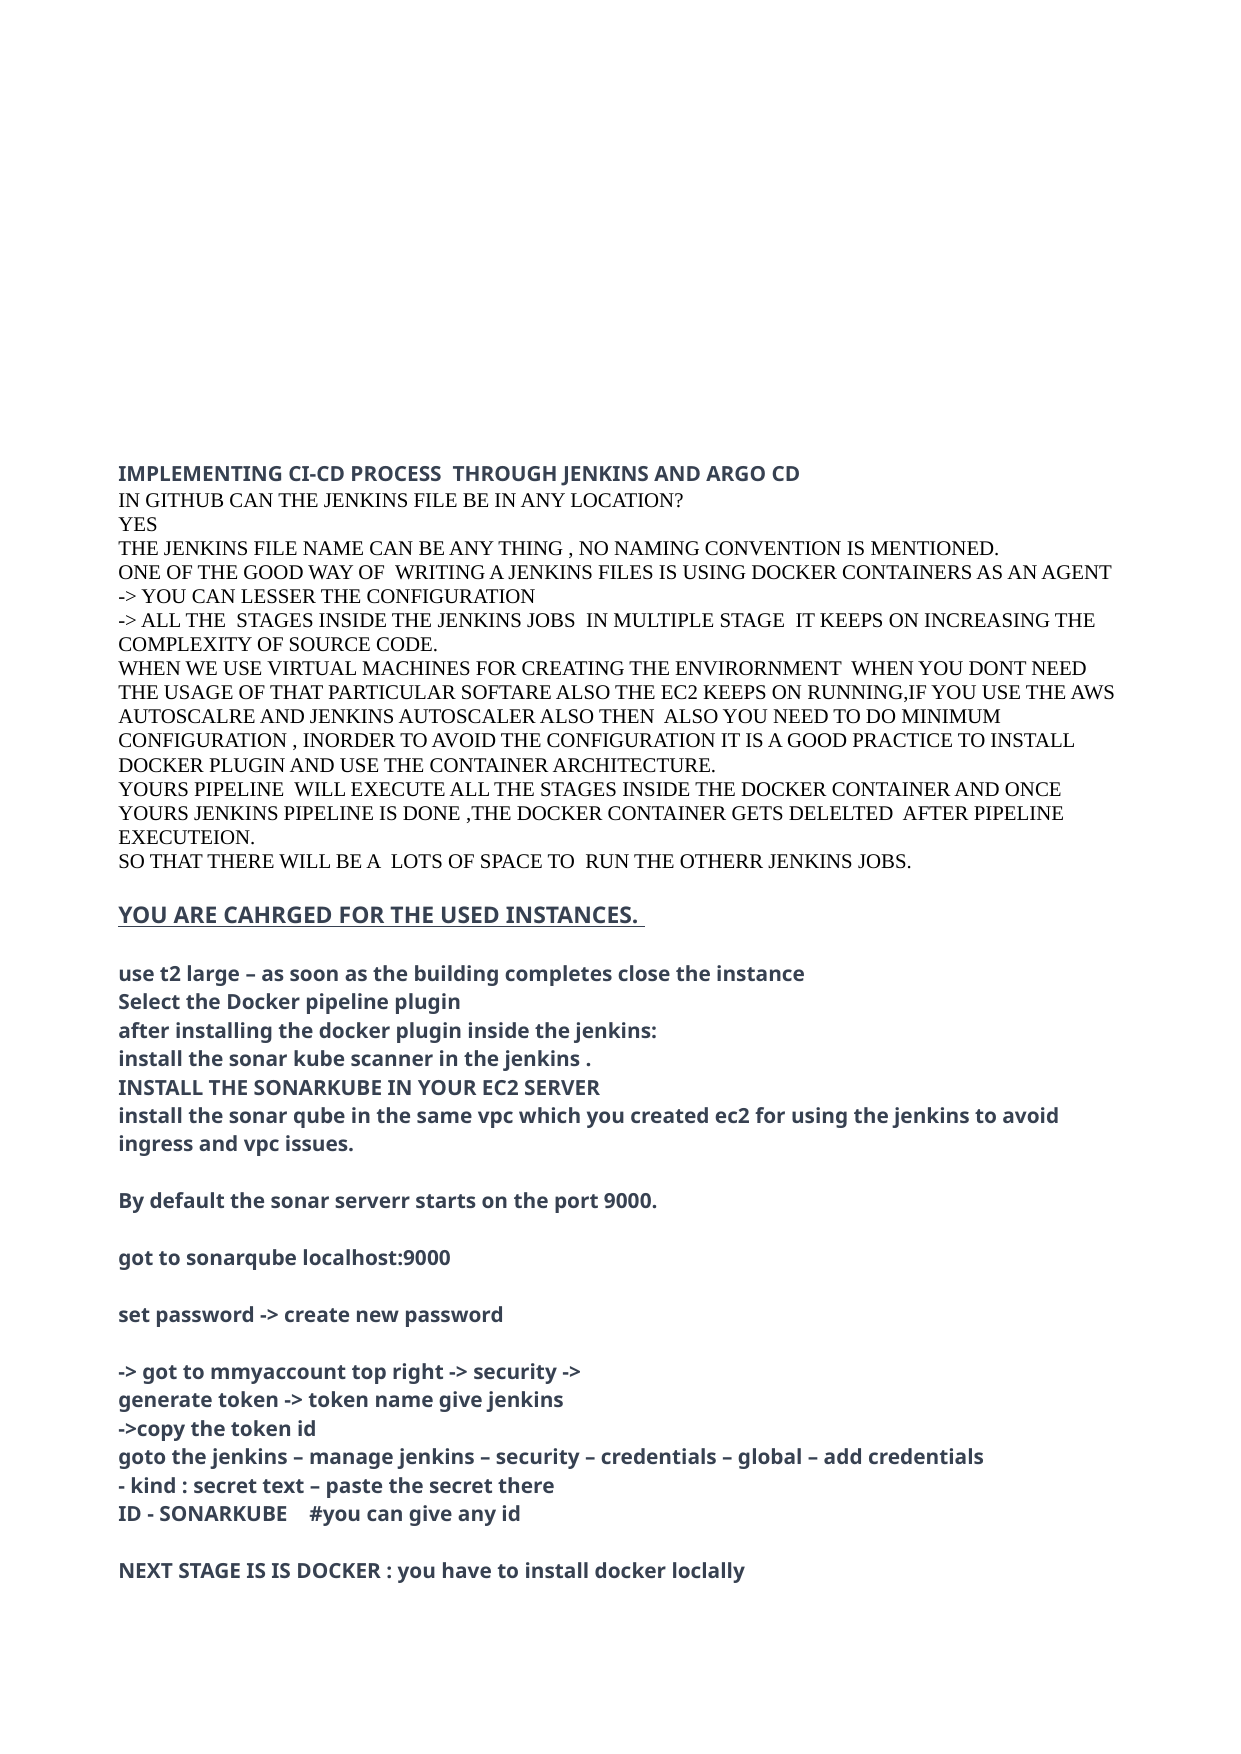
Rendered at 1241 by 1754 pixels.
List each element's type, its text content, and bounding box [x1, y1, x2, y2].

text install the sonar qube in the same vpc which you created ec2 for using the jenkins to avoid ingress and vpc issues. [118, 1101, 1122, 1158]
text ID - SONARKUBE #you can give any id [118, 1499, 1122, 1528]
text By default the sonar serverr starts on the port 9000. [118, 1186, 1122, 1215]
text WHEN WE USE VIRTUAL MACHINES FOR CREATING THE ENVIRORNMENT WHEN YOU DONT NEED THE USAGE OF THAT PARTICULAR SOFTARE ALSO THE EC2 KEEPS ON RUNNING,IF YOU USE THE AWS AUTOSCALRE AND JENKINS AUTOSCALER ALSO THEN ALSO YOU NEED TO DO MINIMUM CONFIGURATION , INORDER TO AVOID THE CONFIGURATION IT IS A GOOD PRACTICE TO INSTALL DOCKER PLUGIN AND USE THE CONTAINER ARCHITECTURE. [118, 656, 1122, 777]
text IN GITHUB CAN THE JENKINS FILE BE IN ANY LOCATION? [118, 488, 1122, 512]
text generate token -> token name give jenkins [118, 1385, 1122, 1414]
text IMPLEMENTING CI-CD PROCESS THROUGH JENKINS AND ARGO CD [118, 459, 1122, 488]
text set password -> create new password [118, 1300, 1122, 1328]
text use t2 large – as soon as the building completes close the instance [118, 959, 1122, 987]
text install the sonar kube scanner in the jenkins . [118, 1044, 1122, 1073]
text got to sonarqube localhost:9000 [118, 1243, 1122, 1272]
text -> YOU CAN LESSER THE CONFIGURATION [118, 584, 1122, 608]
text THE JENKINS FILE NAME CAN BE ANY THING , NO NAMING CONVENTION IS MENTIONED. [118, 536, 1122, 560]
text -> ALL THE STAGES INSIDE THE JENKINS JOBS IN MULTIPLE STAGE IT KEEPS ON INCREASING THE COMPLEXITY OF SOURCE CODE. [118, 608, 1122, 656]
text SO THAT THERE WILL BE A LOTS OF SPACE TO RUN THE OTHERR JENKINS JOBS. [118, 849, 1122, 873]
text INSTALL THE SONARKUBE IN YOUR EC2 SERVER [118, 1073, 1122, 1101]
text goto the jenkins – manage jenkins – security – credentials – global – add credentials [118, 1442, 1122, 1471]
text -> got to mmyaccount top right -> security -> [118, 1357, 1122, 1385]
text Select the Docker pipeline plugin [118, 987, 1122, 1016]
text YES [118, 512, 1122, 536]
text NEXT STAGE IS IS DOCKER : you have to install docker loclally [118, 1556, 1122, 1584]
text - kind : secret text – paste the secret there [118, 1471, 1122, 1499]
text YOURS PIPELINE WILL EXECUTE ALL THE STAGES INSIDE THE DOCKER CONTAINER AND ONCE YOURS JENKINS PIPELINE IS DONE ,THE DOCKER CONTAINER GETS DELELTED AFTER PIPELINE EXECUTEION. [118, 777, 1122, 849]
text ONE OF THE GOOD WAY OF WRITING A JENKINS FILES IS USING DOCKER CONTAINERS AS AN AGENT [118, 560, 1122, 584]
text ->copy the token id [118, 1414, 1122, 1442]
text after installing the docker plugin inside the jenkins: [118, 1016, 1122, 1044]
text YOU ARE CAHRGED FOR THE USED INSTANCES. [118, 899, 1122, 930]
